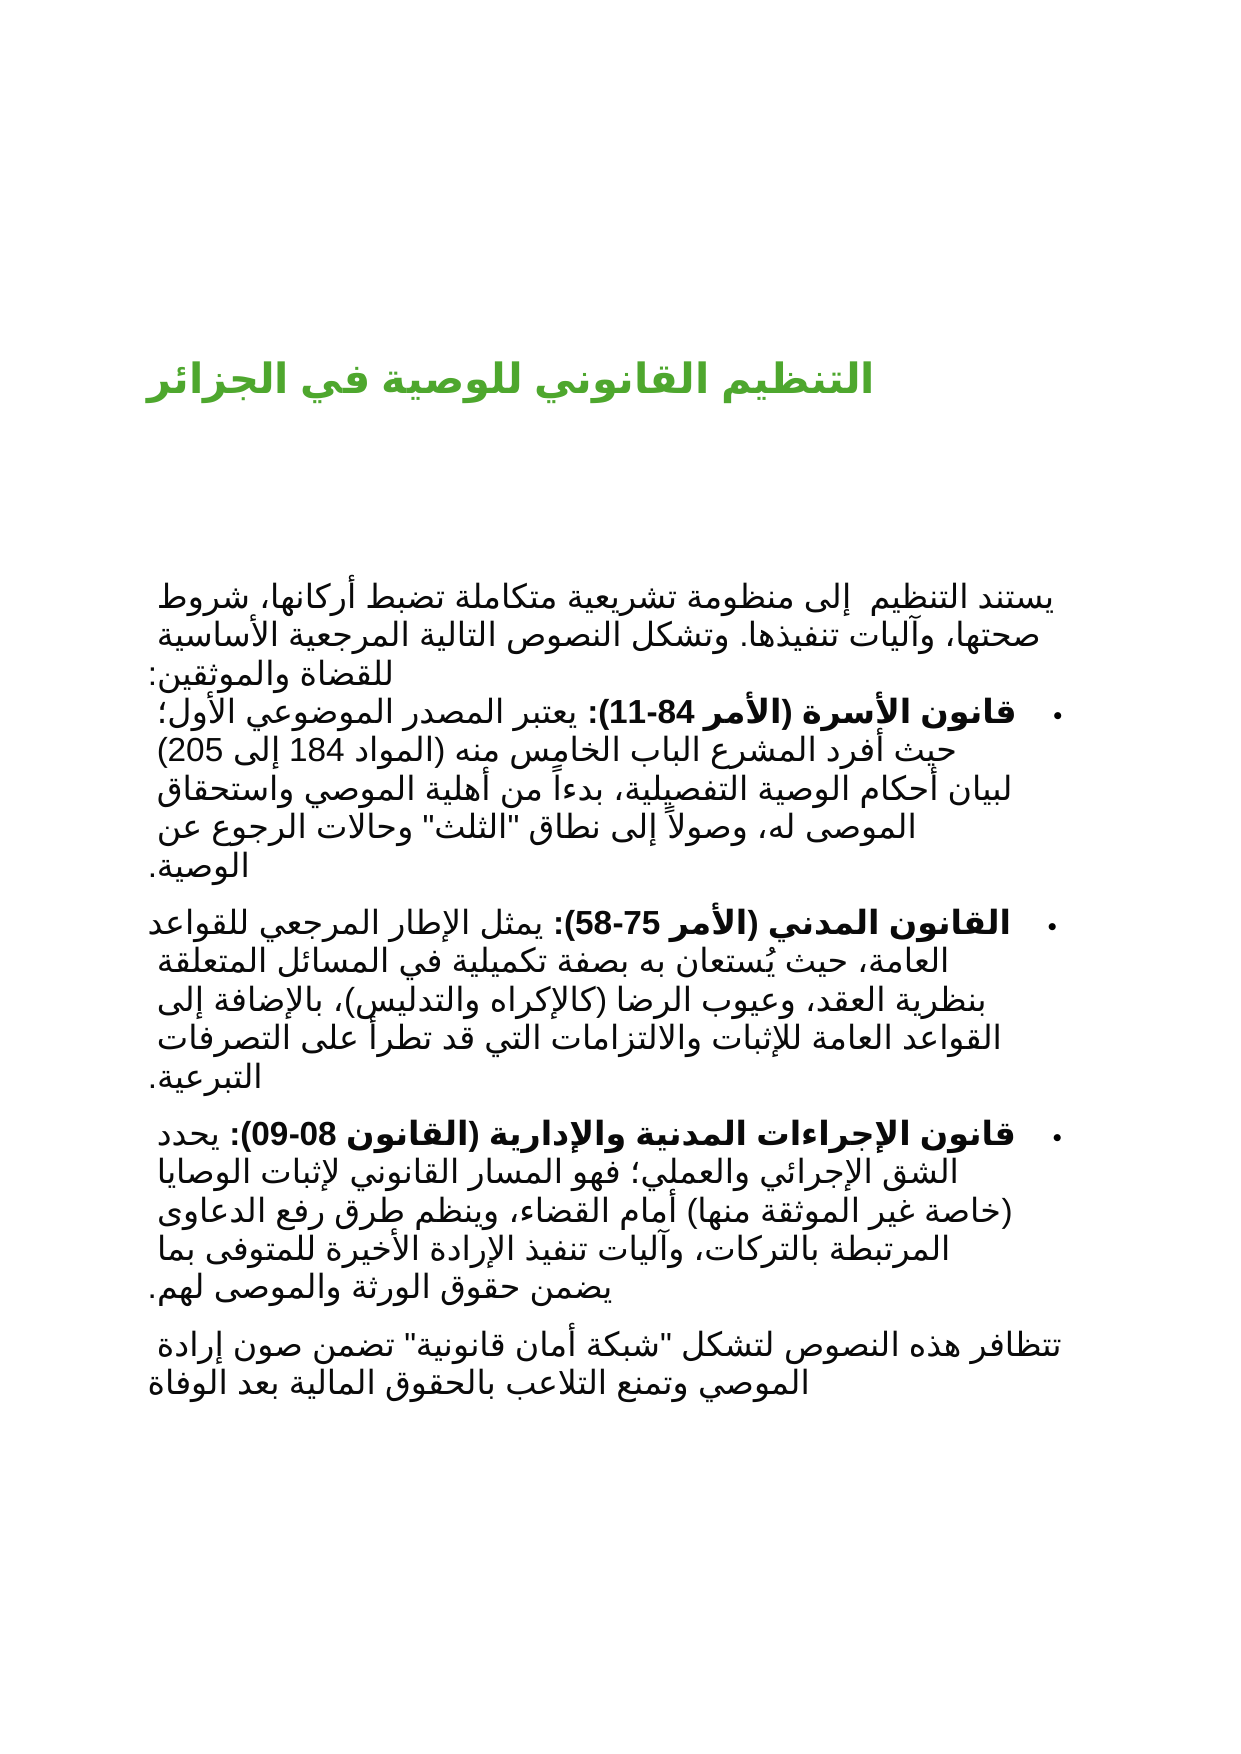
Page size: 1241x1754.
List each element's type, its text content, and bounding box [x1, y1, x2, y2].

text تتظافر هذه النصوص لتشكل "شبكة أمان قانونية" تضمن صون إرادة الموصي وتمنع التلاعب بالحقوق المالية بعد الوفاة [148, 1325, 1093, 1402]
text يستند التنظيم إلى منظومة تشريعية متكاملة تضبط أركانها، شروط صحتها، وآليات تنفيذها. وتشكل النصوص التالية المرجعية الأساسية للقضاة والموثقين: [148, 577, 1093, 692]
text التنظيم القانوني للوصية في الجزائر [148, 354, 1093, 402]
list قانون الإجراءات المدنية والإدارية (القانون 08-09): يحدد الشق الإجرائي والعملي؛ فهو المسار القانوني لإثبات الوصايا (خاصة غير الموثقة منها) أمام القضاء، وينظم طرق رفع الدعاوى المرتبطة بالتركات، وآليات تنفيذ الإرادة الأخيرة للمتوفى بما يضمن حقوق الورثة والموصى لهم. [148, 1114, 1055, 1306]
list قانون الأسرة (الأمر 84-11): يعتبر المصدر الموضوعي الأول؛ حيث أفرد المشرع الباب الخامس منه (المواد 184 إلى 205) لبيان أحكام الوصية التفصيلية، بدءاً من أهلية الموصي واستحقاق الموصى له، وصولاً إلى نطاق "الثلث" وحالات الرجوع عن الوصية. [148, 692, 1055, 884]
list القانون المدني (الأمر 75-58): يمثل الإطار المرجعي للقواعد العامة، حيث يُستعان به بصفة تكميلية في المسائل المتعلقة بنظرية العقد، وعيوب الرضا (كالإكراه والتدليس)، بالإضافة إلى القواعد العامة للإثبات والالتزامات التي قد تطرأ على التصرفات التبرعية. [148, 903, 1055, 1095]
